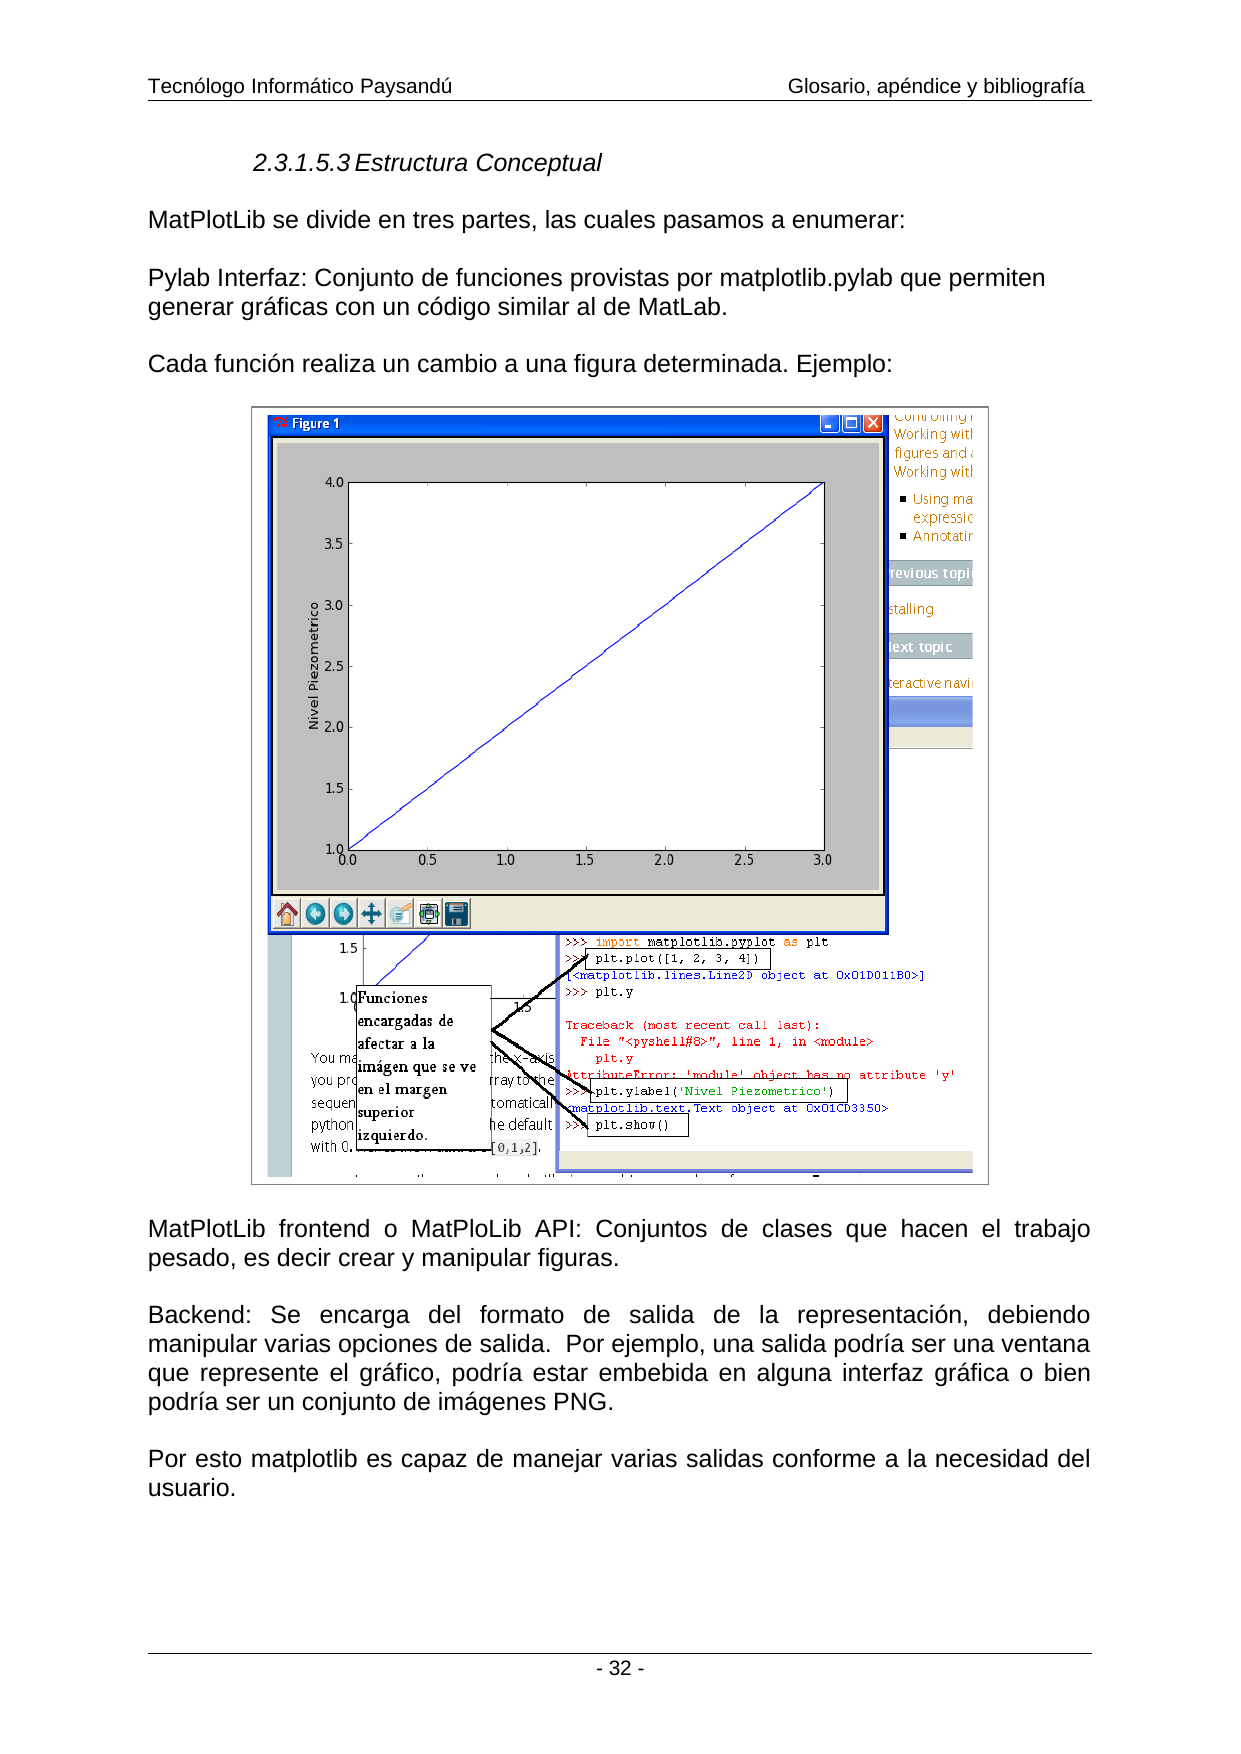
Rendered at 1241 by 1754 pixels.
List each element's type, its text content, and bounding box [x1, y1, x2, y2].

text Pylab Interfaz: Conjunto de funciones provistas por matplotlib.pylab que permiten generar gráficas con un código similar al de MatLab. [148, 263, 1092, 320]
text MatPlotLib frontend o MatPloLib API: Conjuntos de clases que hacen el trabajo pesado, es decir crear y manipular figuras. [148, 1214, 1092, 1271]
text MatPlotLib se divide en tres partes, las cuales pasamos a enumerar: [148, 205, 1092, 234]
text Por esto matplotlib es capaz de manejar varias salidas conforme a la necesidad del usuario. [148, 1444, 1092, 1501]
text Backend: Se encarga del formato de salida de la representación, debiendo manipular varias opciones de salida. Por ejemplo, una salida podría ser una ventana que represente el gráfico, podría estar embebida en alguna interfaz gráfica o bien podría ser un conjunto de imágenes PNG. [148, 1300, 1092, 1415]
picture [267, 415, 973, 1177]
text Cada función realiza un cambio a una figura determinada. Ejemplo: [148, 349, 1092, 378]
subtitle Estructura Conceptual [253, 148, 1092, 176]
